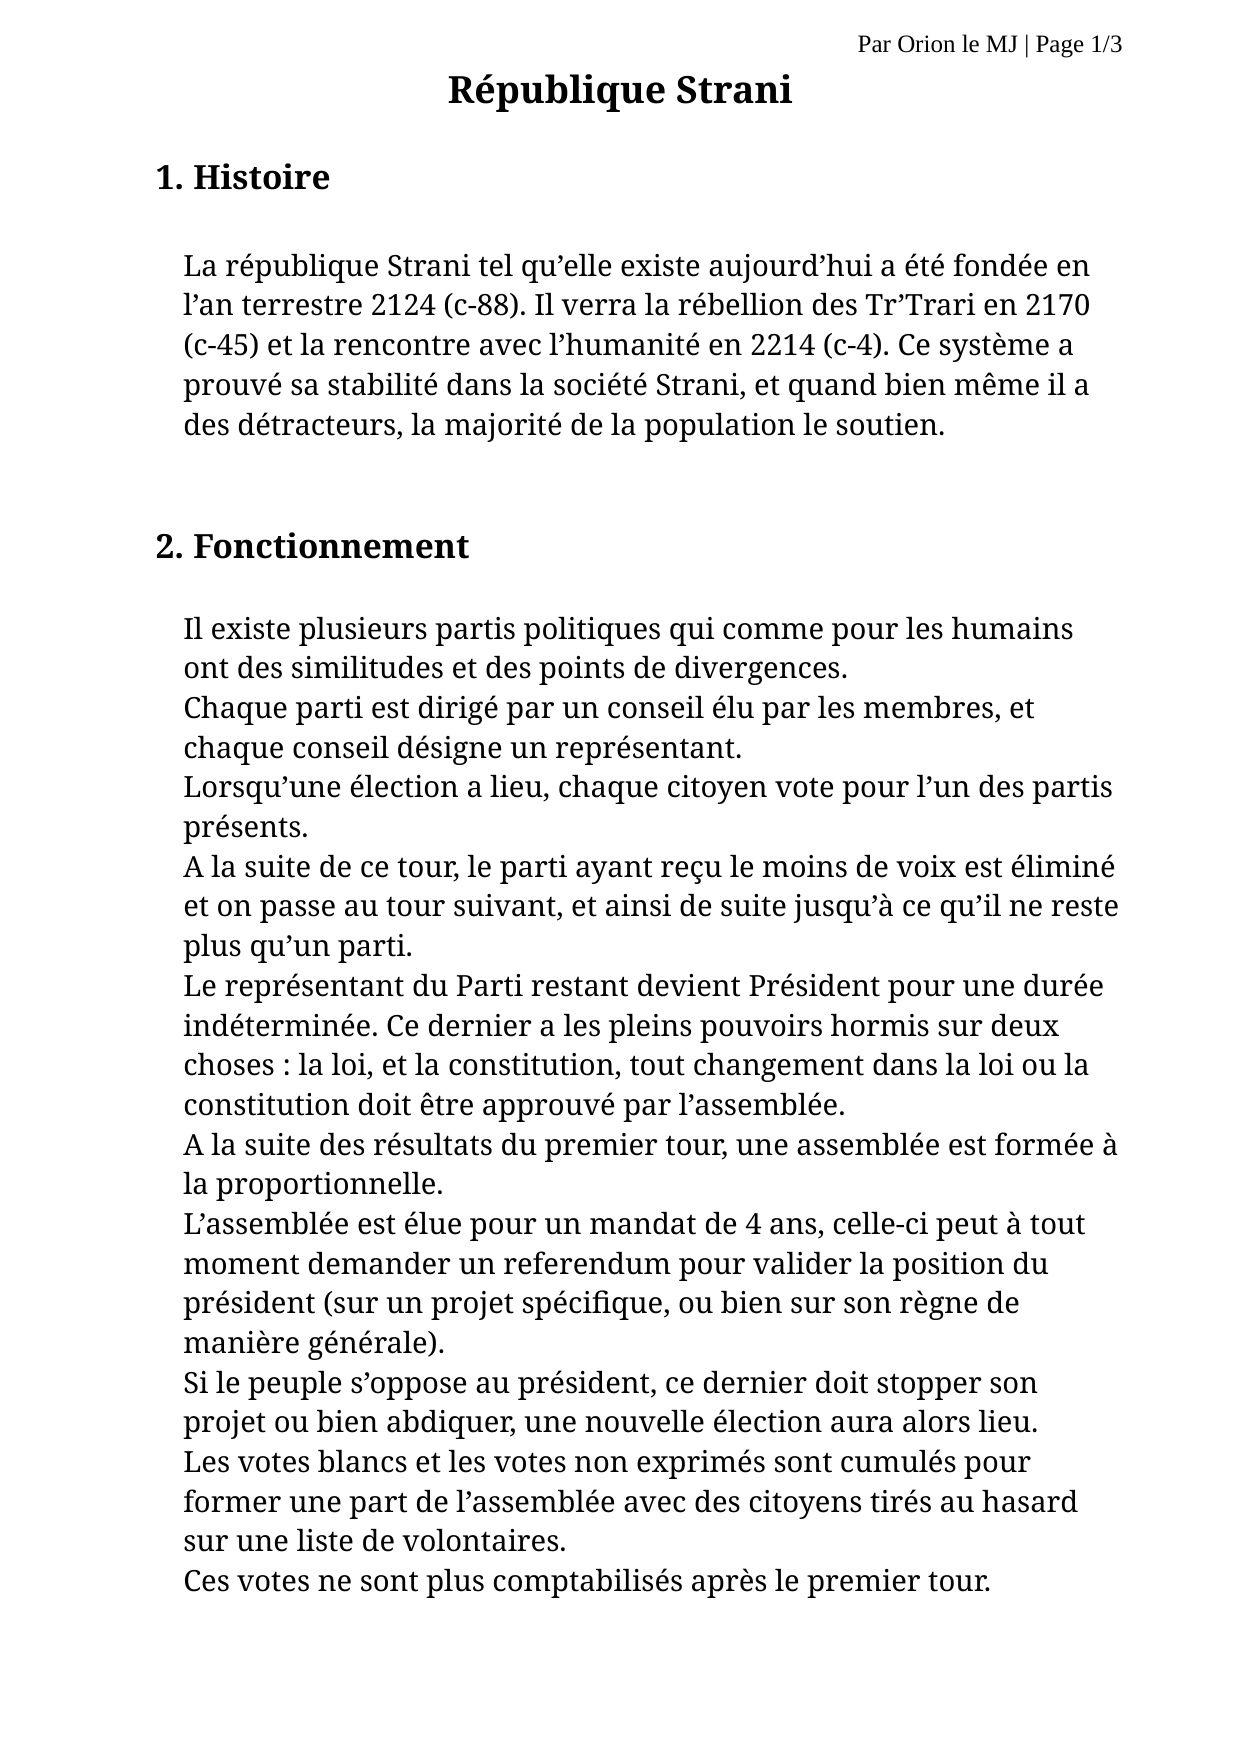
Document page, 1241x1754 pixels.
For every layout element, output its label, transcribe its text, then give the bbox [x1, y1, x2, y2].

text Les votes blancs et les votes non exprimés sont cumulés pour former une part de l’assemblée avec des citoyens tirés au hasard sur une liste de volontaires. [183, 1441, 1122, 1560]
text République Strani [118, 63, 1122, 114]
text Si le peuple s’oppose au président, ce dernier doit stopper son projet ou bien abdiquer, une nouvelle élection aura alors lieu. [183, 1362, 1122, 1441]
text Chaque parti est dirigé par un conseil élu par les membres, et chaque conseil désigne un représentant. [183, 687, 1122, 767]
text L’assemblée est élue pour un mandat de 4 ans, celle-ci peut à tout moment demander un referendum pour valider la position du président (sur un projet spécifique, ou bien sur son règne de manière générale). [183, 1203, 1122, 1362]
text Lorsqu’une élection a lieu, chaque citoyen vote pour l’un des partis présents. [183, 767, 1122, 846]
text Le représentant du Parti restant devient Président pour une durée indéterminée. Ce dernier a les pleins pouvoirs hormis sur deux choses : la loi, et la constitution, tout changement dans la loi ou la constitution doit être approuvé par l’assemblée. [183, 965, 1122, 1124]
text Il existe plusieurs partis politiques qui comme pour les humains ont des similitudes et des points de divergences. [183, 608, 1122, 687]
list Fonctionnement [156, 523, 1122, 568]
text A la suite des résultats du premier tour, une assemblée est formée à la proportionnelle. [183, 1124, 1122, 1203]
text La république Strani tel qu’elle existe aujourd’hui a été fondée en l’an terrestre 2124 (c-88). Il verra la rébellion des Tr’Trari en 2170 (c-45) et la rencontre avec l’humanité en 2214 (c-4). Ce système a prouvé sa stabilité dans la société Strani, et quand bien même il a des détracteurs, la majorité de la population le soutien. [183, 245, 1122, 443]
text Ces votes ne sont plus comptabilisés après le premier tour. [183, 1560, 1122, 1600]
text A la suite de ce tour, le parti ayant reçu le moins de voix est éliminé et on passe au tour suivant, et ainsi de suite jusqu’à ce qu’il ne reste plus qu’un parti. [183, 846, 1122, 965]
list Histoire [156, 154, 1122, 199]
